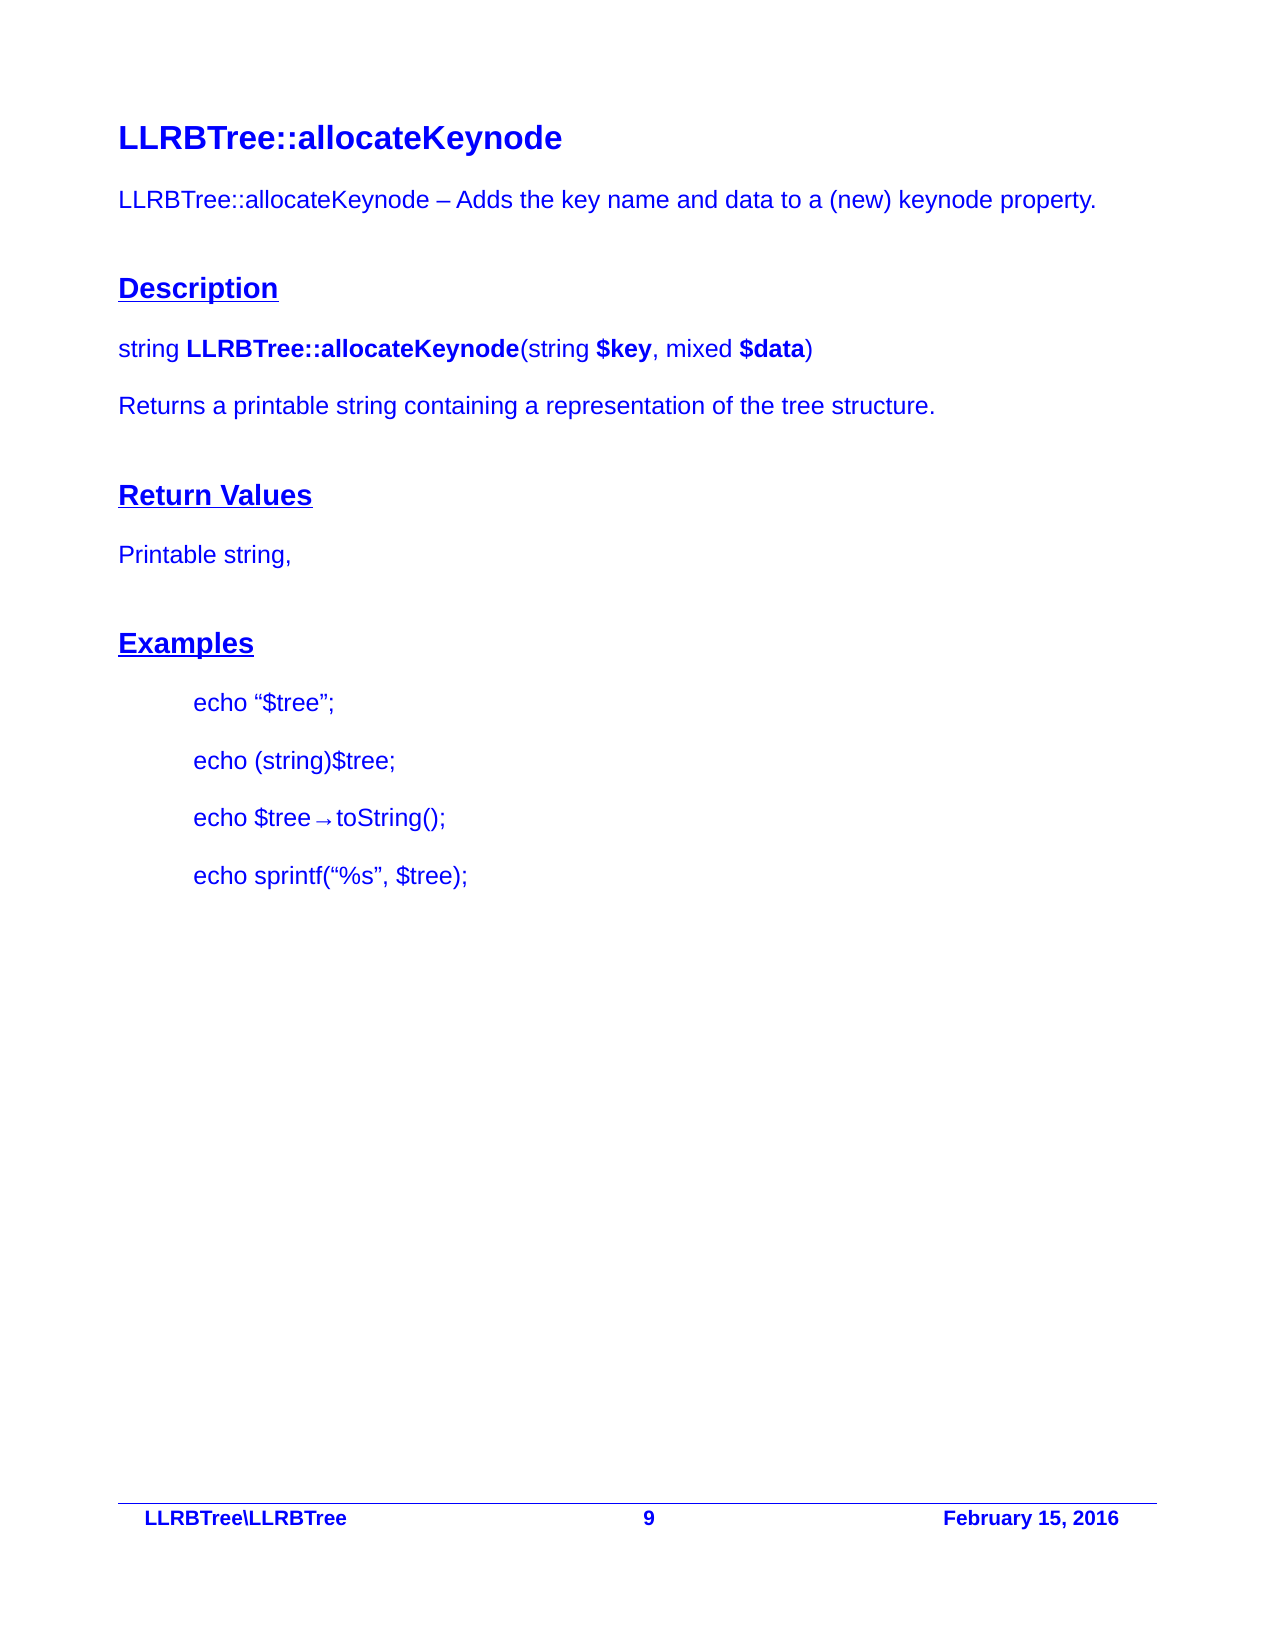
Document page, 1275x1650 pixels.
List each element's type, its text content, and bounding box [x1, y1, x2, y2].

list string LLRBTree::allocateKeynode(string $key, mixed $data) [118, 334, 1157, 363]
title LLRBTree::allocateKeynode – Adds the key name and data to a (new) keynode property. [118, 185, 1157, 214]
title echo sprintf(“%s”, $tree); [193, 861, 1157, 890]
title LLRBTree::allocateKeynode [118, 118, 1157, 157]
title Returns a printable string containing a representation of the tree structure. [118, 391, 1157, 420]
title echo “$tree”; [193, 688, 1157, 717]
title echo (string)$tree; [193, 746, 1157, 775]
title Return Values [118, 478, 1157, 511]
title Printable string, [118, 540, 1157, 569]
title echo $tree→toString(); [193, 803, 1157, 832]
text Description [118, 272, 1157, 305]
title Examples [118, 626, 1157, 660]
